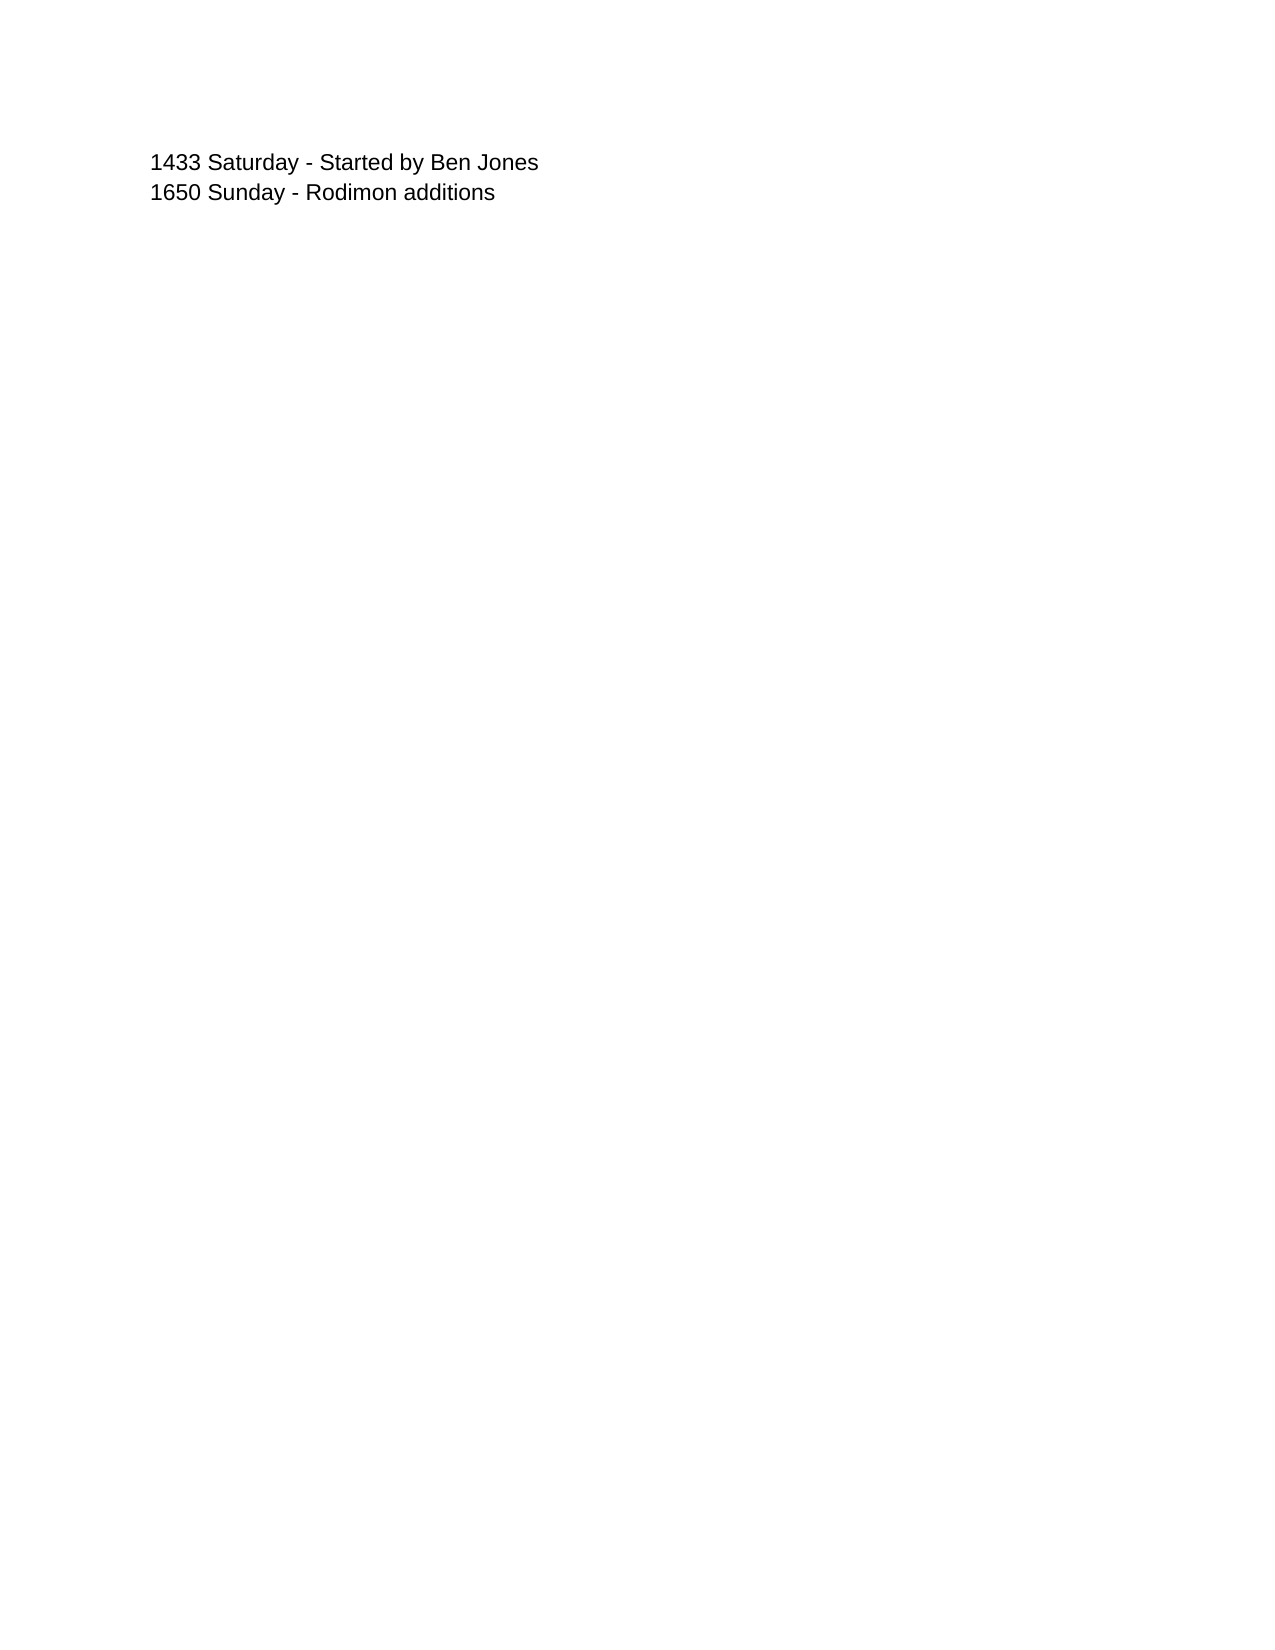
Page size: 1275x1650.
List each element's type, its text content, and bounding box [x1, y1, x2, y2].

text 1650 Sunday - Rodimon additions [150, 179, 1125, 205]
text 1433 Saturday - Started by Ben Jones [150, 150, 1125, 176]
